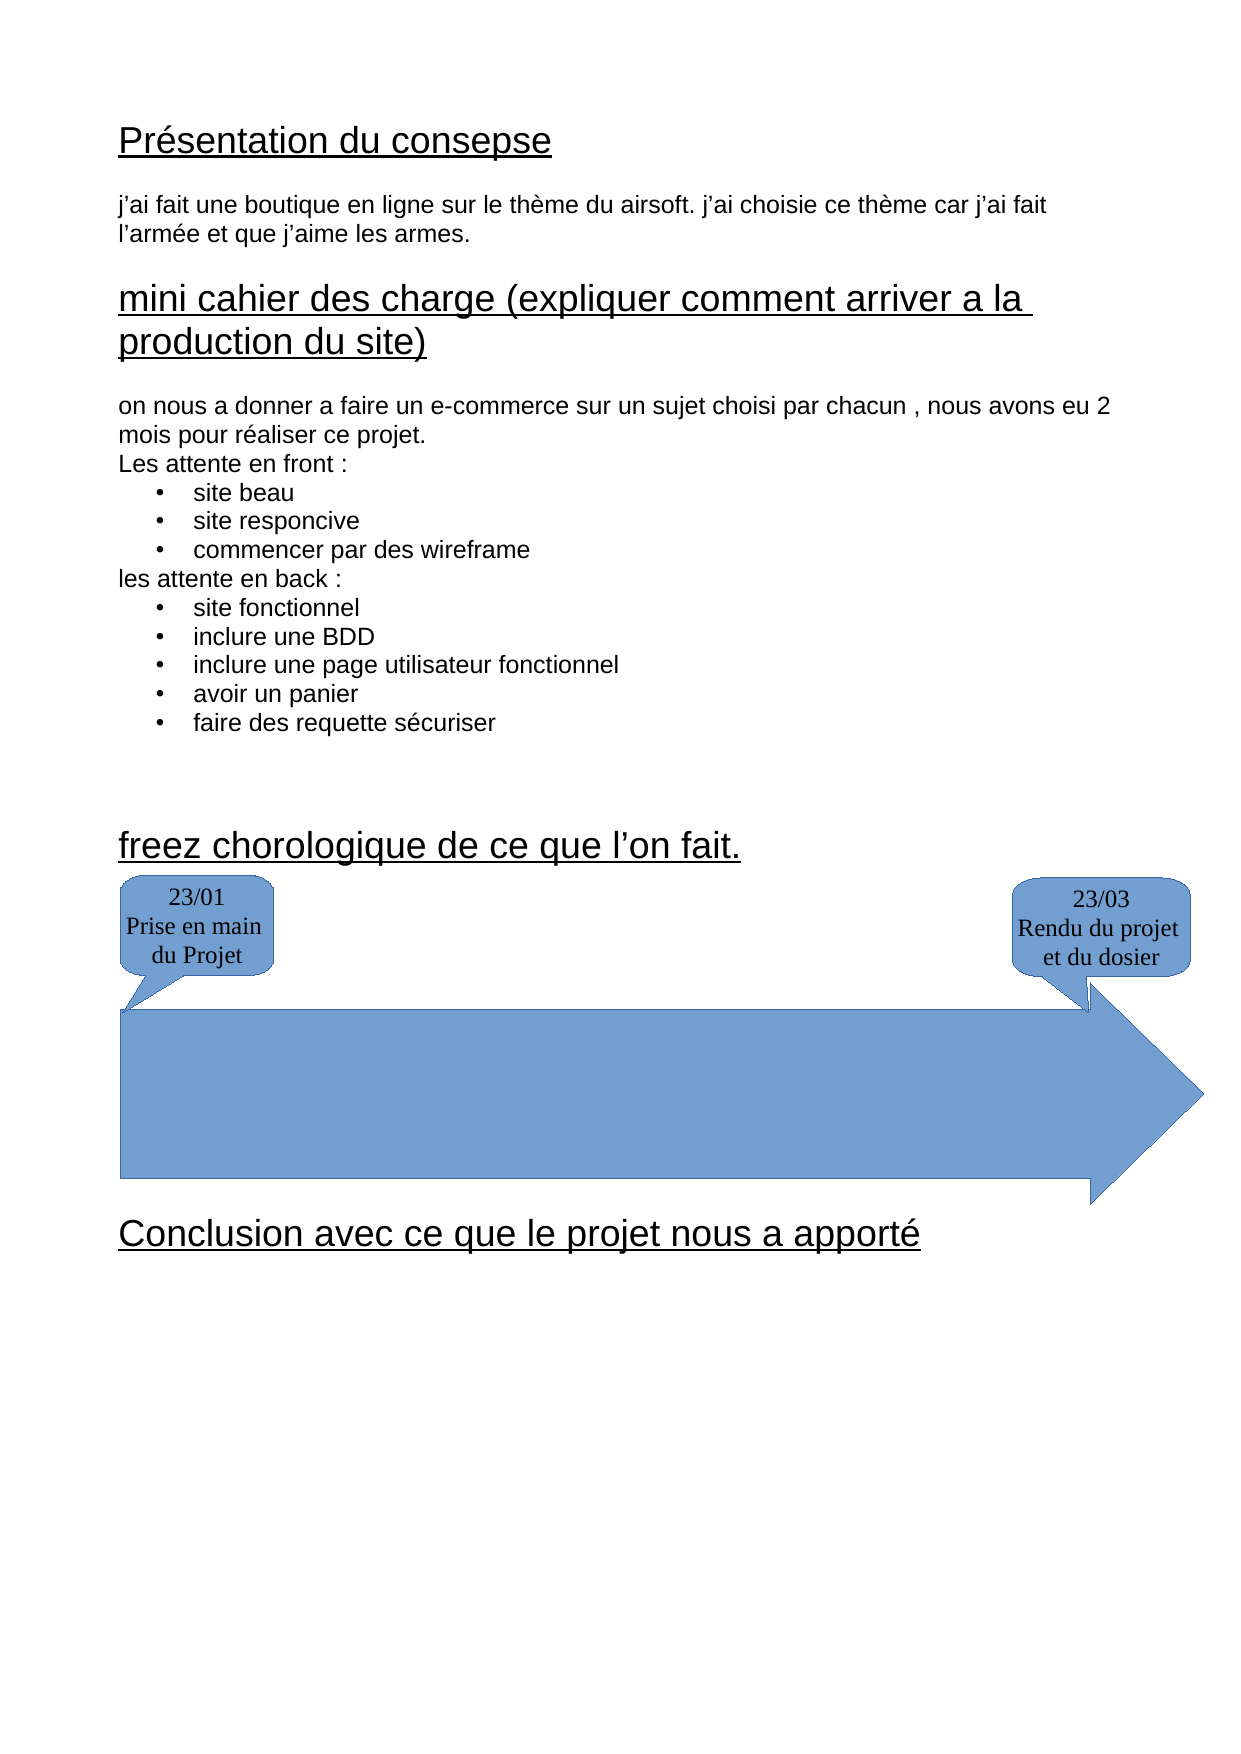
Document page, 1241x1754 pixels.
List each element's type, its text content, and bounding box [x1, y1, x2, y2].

text freez chorologique de ce que l’on fait. [118, 823, 1122, 866]
text Présentation du consepse [118, 118, 1122, 161]
list inclure une BDD [156, 622, 1122, 651]
list site responcive [156, 506, 1122, 535]
list site beau [156, 477, 1122, 506]
text les attente en back : [118, 564, 1122, 593]
list avoir un panier [156, 679, 1122, 708]
text j’ai fait une boutique en ligne sur le thème du airsoft. j’ai choisie ce thème car j’ai fait l’armée et que j’aime les armes. [118, 190, 1122, 247]
list site fonctionnel [156, 593, 1122, 622]
list commencer par des wireframe [156, 535, 1122, 564]
text Les attente en front : [118, 449, 1122, 477]
list inclure une page utilisateur fonctionnel [156, 651, 1122, 679]
text Conclusion avec ce que le projet nous a apporté [118, 1211, 1122, 1254]
text on nous a donner a faire un e-commerce sur un sujet choisi par chacun , nous avons eu 2 mois pour réaliser ce projet. [118, 391, 1122, 449]
text mini cahier des charge (expliquer comment arriver a la production du site) [118, 276, 1122, 362]
list faire des requette sécuriser [156, 708, 1122, 737]
